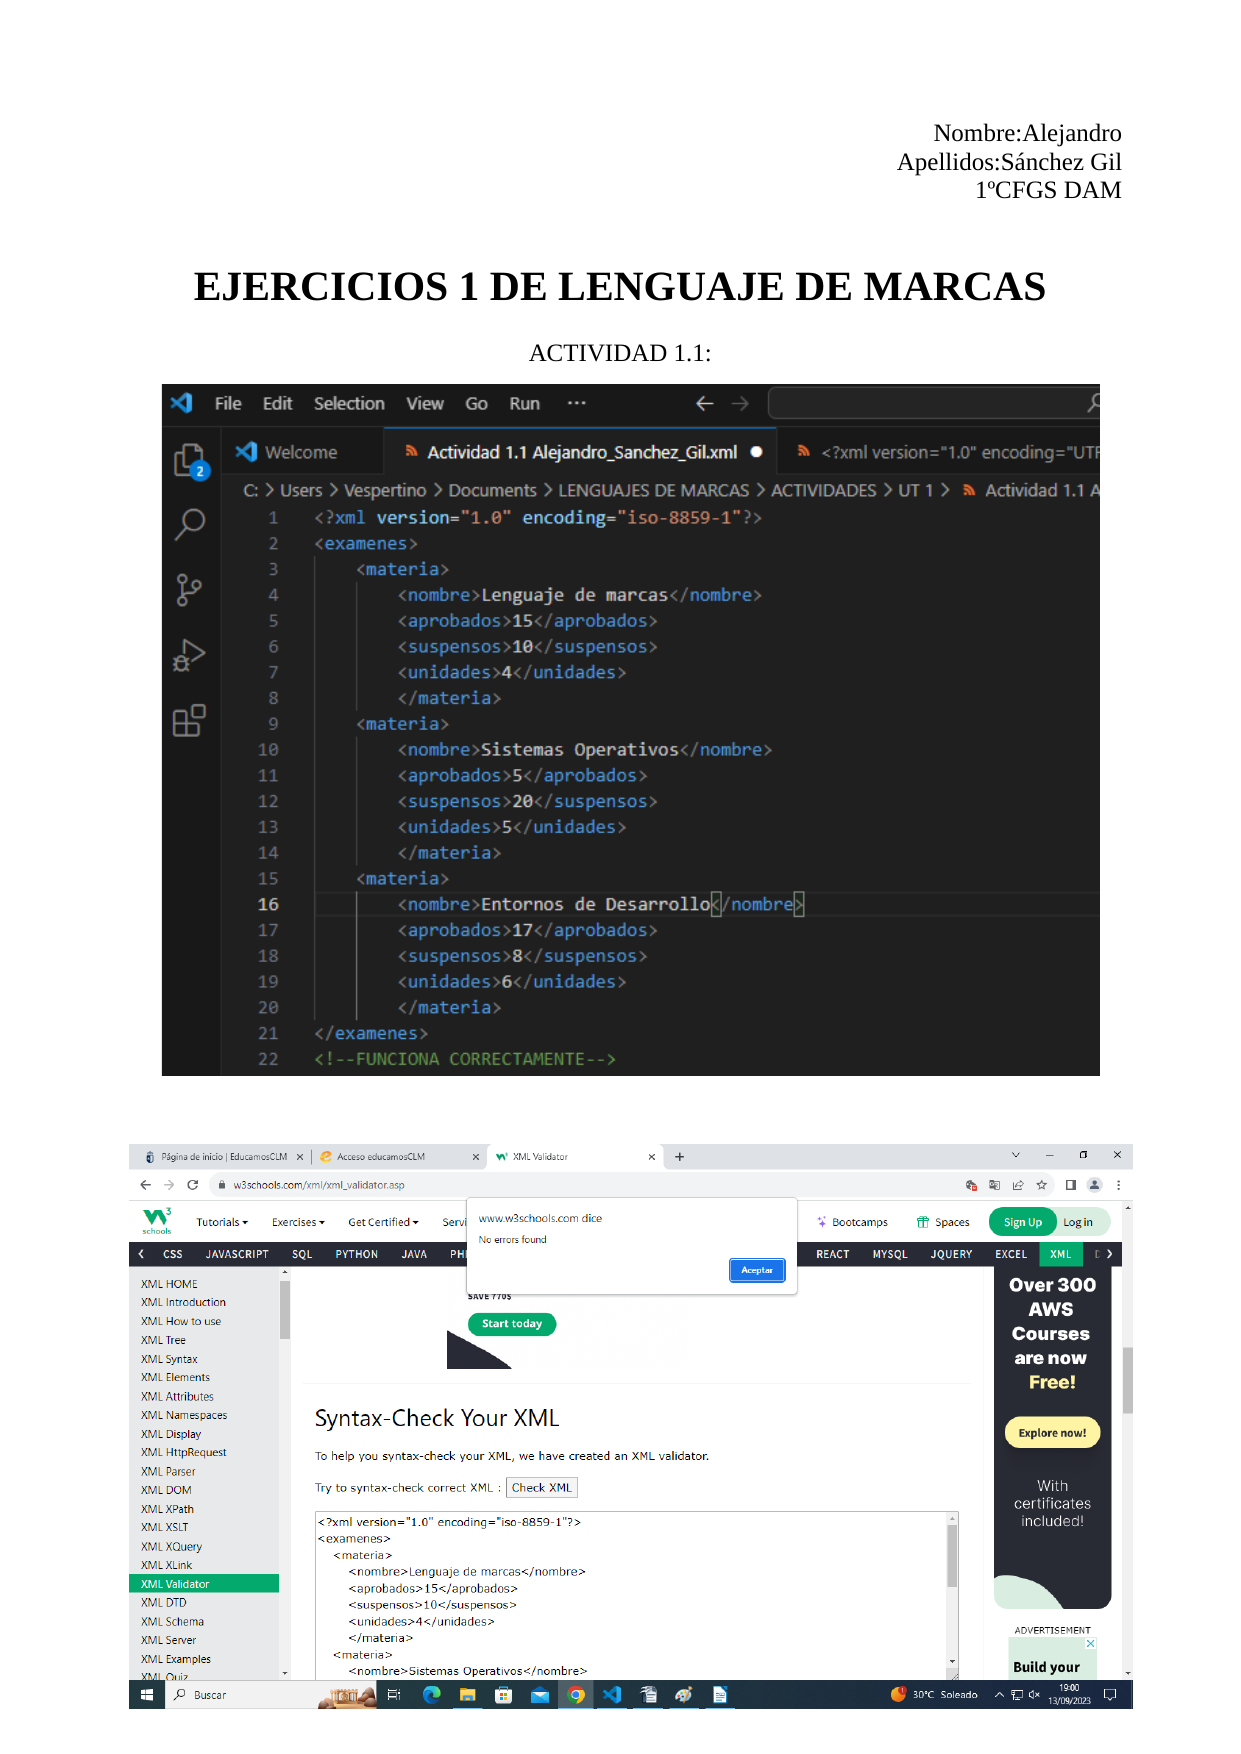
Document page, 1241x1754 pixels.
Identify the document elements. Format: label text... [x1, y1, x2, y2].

text ACTIVIDAD 1.1: [118, 338, 1122, 367]
text EJERCICIOS 1 DE LENGUAJE DE MARCAS [118, 262, 1122, 310]
picture [161, 384, 1100, 1076]
picture [129, 1144, 1133, 1709]
text 1ºCFGS DAM [118, 176, 1122, 204]
text Nombre:Alejandro [118, 118, 1122, 147]
text Apellidos:Sánchez Gil [118, 147, 1122, 176]
